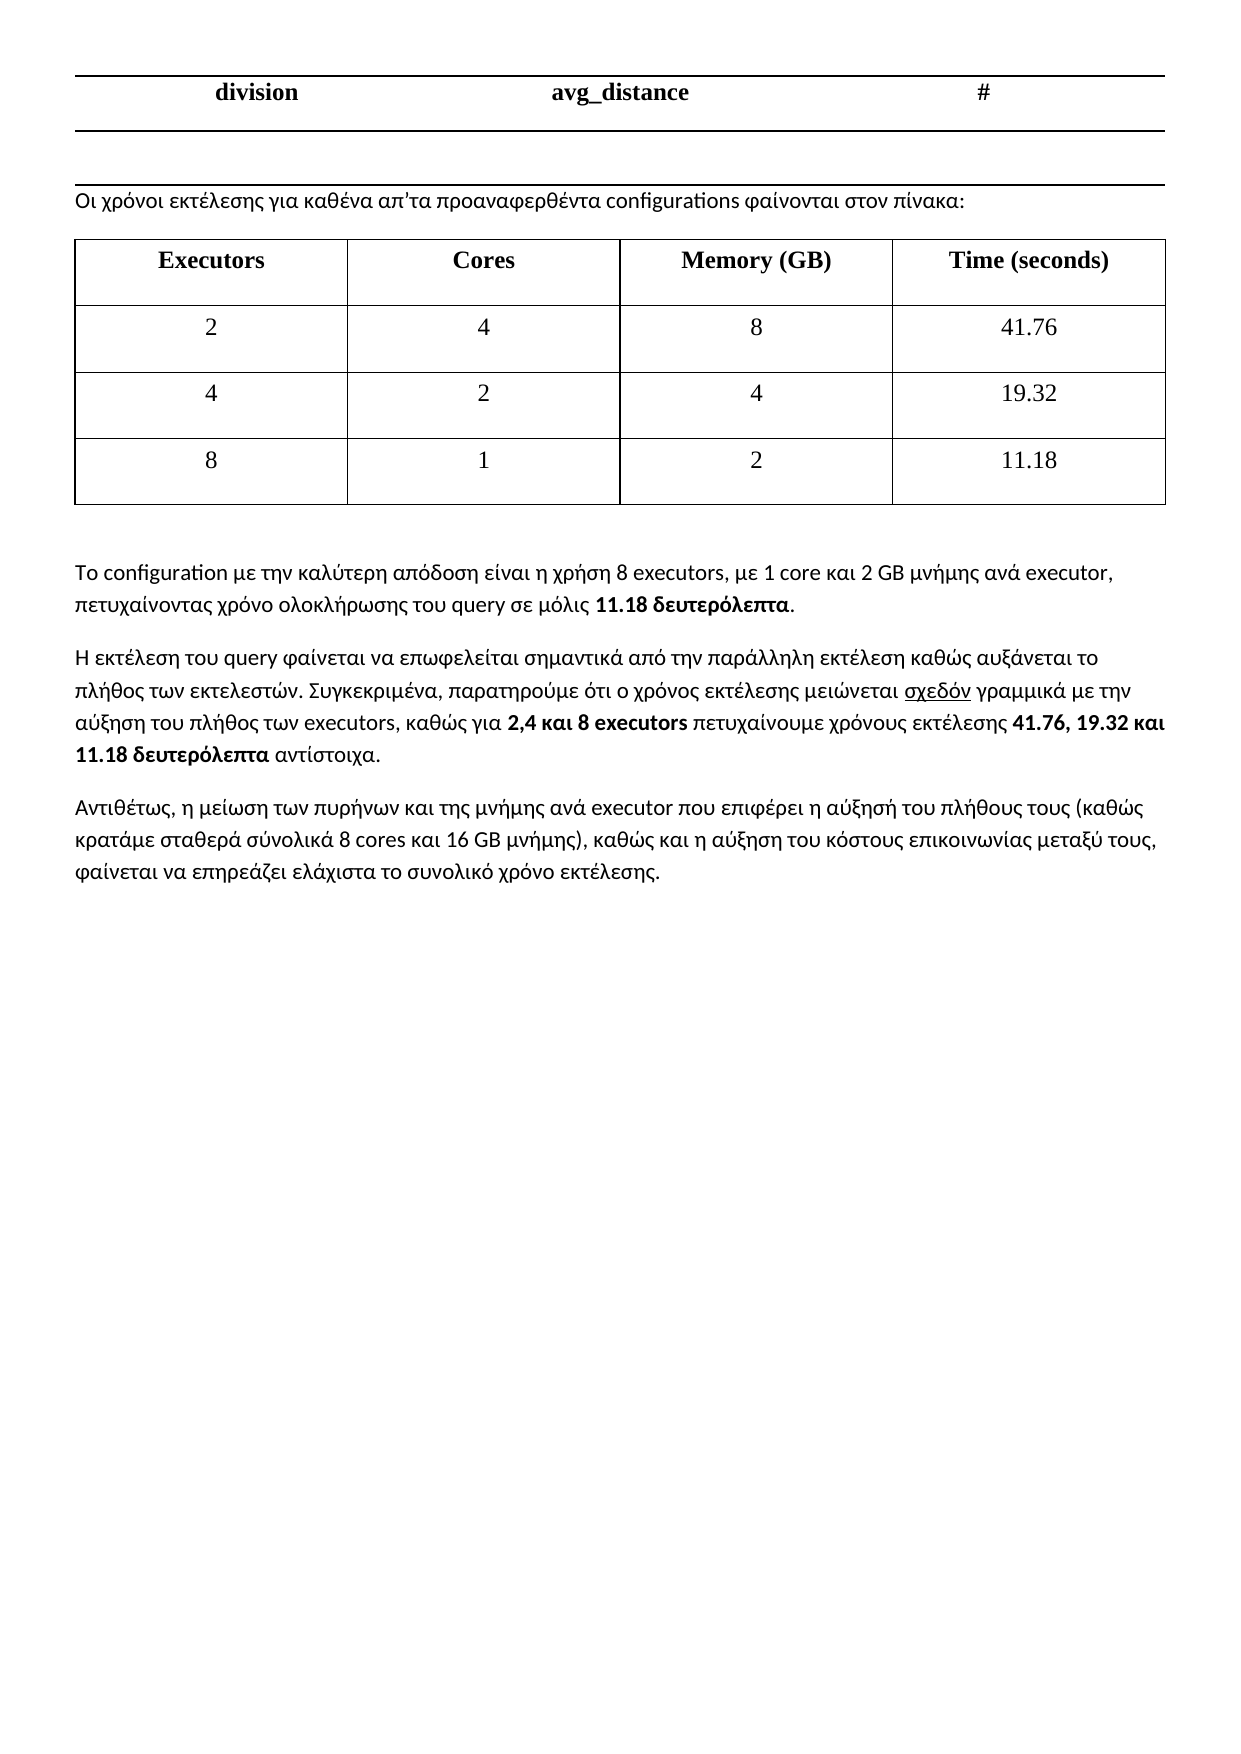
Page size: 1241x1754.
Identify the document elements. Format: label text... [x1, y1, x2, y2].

table_cell 2 [76, 306, 347, 372]
table_cell 19.32 [893, 373, 1165, 438]
table_header avg_distance [438, 77, 802, 130]
text Η εκτέλεση του query φαίνεται να επωφελείται σημαντικά από την παράλληλη εκτέλεση καθώς αυξάνεται το πλήθος των εκτελεστών. Συγκεκριμένα, παρατηρούμε ότι ο χρόνος εκτέλεσης μειώνεται σχεδόν γραμμικά με την αύξηση του πλήθος των executors, καθώς για 2,4 και 8 executors πετυχαίνουμε χρόνους εκτέλεσης 41.76, 19.32 και 11.18 δευτερόλεπτα αντίστοιχα. [75, 643, 1165, 768]
table_cell 4 [621, 373, 892, 438]
table_cell 1 [348, 439, 619, 504]
table_header Executors [76, 240, 347, 305]
table_cell [75, 132, 438, 184]
table_header Cores [348, 240, 619, 305]
table_cell 8 [621, 306, 892, 372]
table_header # [802, 77, 1165, 130]
text Το configuration με την καλύτερη απόδοση είναι η χρήση 8 executors, με 1 core και 2 GB μνήμης ανά executor, πετυχαίνοντας χρόνο ολοκλήρωσης του query σε μόλις 11.18 δευτερόλεπτα. [75, 558, 1165, 618]
table_header Memory (GB) [621, 240, 892, 305]
table_cell 2 [348, 373, 619, 438]
table_cell [802, 132, 1165, 184]
table_cell 2 [621, 439, 892, 504]
table_cell 4 [348, 306, 619, 372]
table_cell 11.18 [893, 439, 1165, 504]
table_header division [75, 77, 438, 130]
table_cell [438, 132, 802, 184]
text Οι χρόνοι εκτέλεσης για καθένα απ’τα προαναφερθέντα configurations φαίνονται στον πίνακα: [75, 186, 1165, 214]
table_cell 41.76 [893, 306, 1165, 372]
text Αντιθέτως, η μείωση των πυρήνων και της μνήμης ανά executor που επιφέρει η αύξησή του πλήθους τους (καθώς κρατάμε σταθερά σύνολικά 8 cores και 16 GB μνήμης), καθώς και η αύξηση του κόστους επικοινωνίας μεταξύ τους, φαίνεται να επηρεάζει ελάχιστα το συνολικό χρόνο εκτέλεσης. [75, 793, 1165, 886]
table_cell 8 [76, 439, 347, 504]
table_header Time (seconds) [893, 240, 1165, 305]
table_cell 4 [76, 373, 347, 438]
